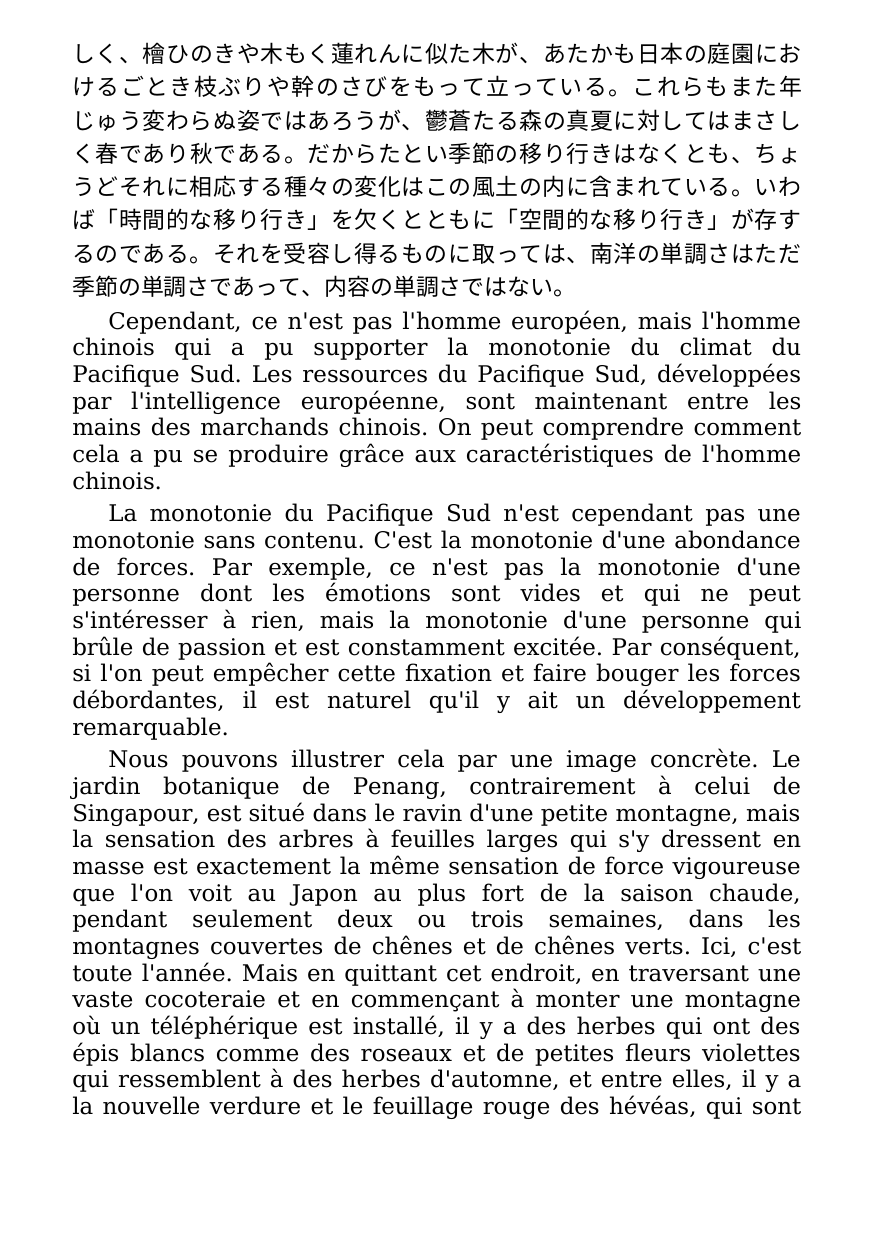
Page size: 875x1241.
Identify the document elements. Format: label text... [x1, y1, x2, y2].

text しく、檜ひのきや木もく蓮れんに似た木が、あたかも日本の庭園におけるごとき枝ぶりや幹のさびをもって立っている。これらもまた年じゅう変わらぬ姿ではあろうが、鬱蒼たる森の真夏に対してはまさしく春であり秋である。だからたとい季節の移り行きはなくとも、ちょうどそれに相応する種々の変化はこの風土の内に含まれている。いわば「時間的な移り行き」を欠くとともに「空間的な移り行き」が存するのである。それを受容し得るものに取っては、南洋の単調さはただ季節の単調さであって、内容の単調さではない。 [72, 36, 802, 302]
text Nous pouvons illustrer cela par une image concrète. Le jardin botanique de Penang, contrairement à celui de Singapour, est situé dans le ravin d'une petite montagne, mais la sensation des arbres à feuilles larges qui s'y dressent en masse est exactement la même sensation de force vigoureuse que l'on voit au Japon au plus fort de la saison chaude, pendant seulement deux ou trois semaines, dans les montagnes couvertes de chênes et de chênes verts. Ici, c'est toute l'année. Mais en quittant cet endroit, en traversant une vaste cocoteraie et en commençant à monter une montagne où un téléphérique est installé, il y a des herbes qui ont des épis blancs comme des roseaux et de petites fleurs violettes qui ressemblent à des herbes d'automne, et entre elles, il y a la nouvelle verdure et le feuillage rouge des hévéas, qui sont [72, 746, 802, 1120]
text La monotonie du Pacifique Sud n'est cependant pas une monotonie sans contenu. C'est la monotonie d'une abondance de forces. Par exemple, ce n'est pas la monotonie d'une personne dont les émotions sont vides et qui ne peut s'intéresser à rien, mais la monotonie d'une personne qui brûle de passion et est constamment excitée. Par conséquent, si l'on peut empêcher cette fixation et faire bouger les forces débordantes, il est naturel qu'il y ait un développement remarquable. [72, 500, 802, 740]
text Cependant, ce n'est pas l'homme européen, mais l'homme chinois qui a pu supporter la monotonie du climat du Pacifique Sud. Les ressources du Pacifique Sud, développées par l'intelligence européenne, sont maintenant entre les mains des marchands chinois. On peut comprendre comment cela a pu se produire grâce aux caractéristiques de l'homme chinois. [72, 308, 802, 494]
